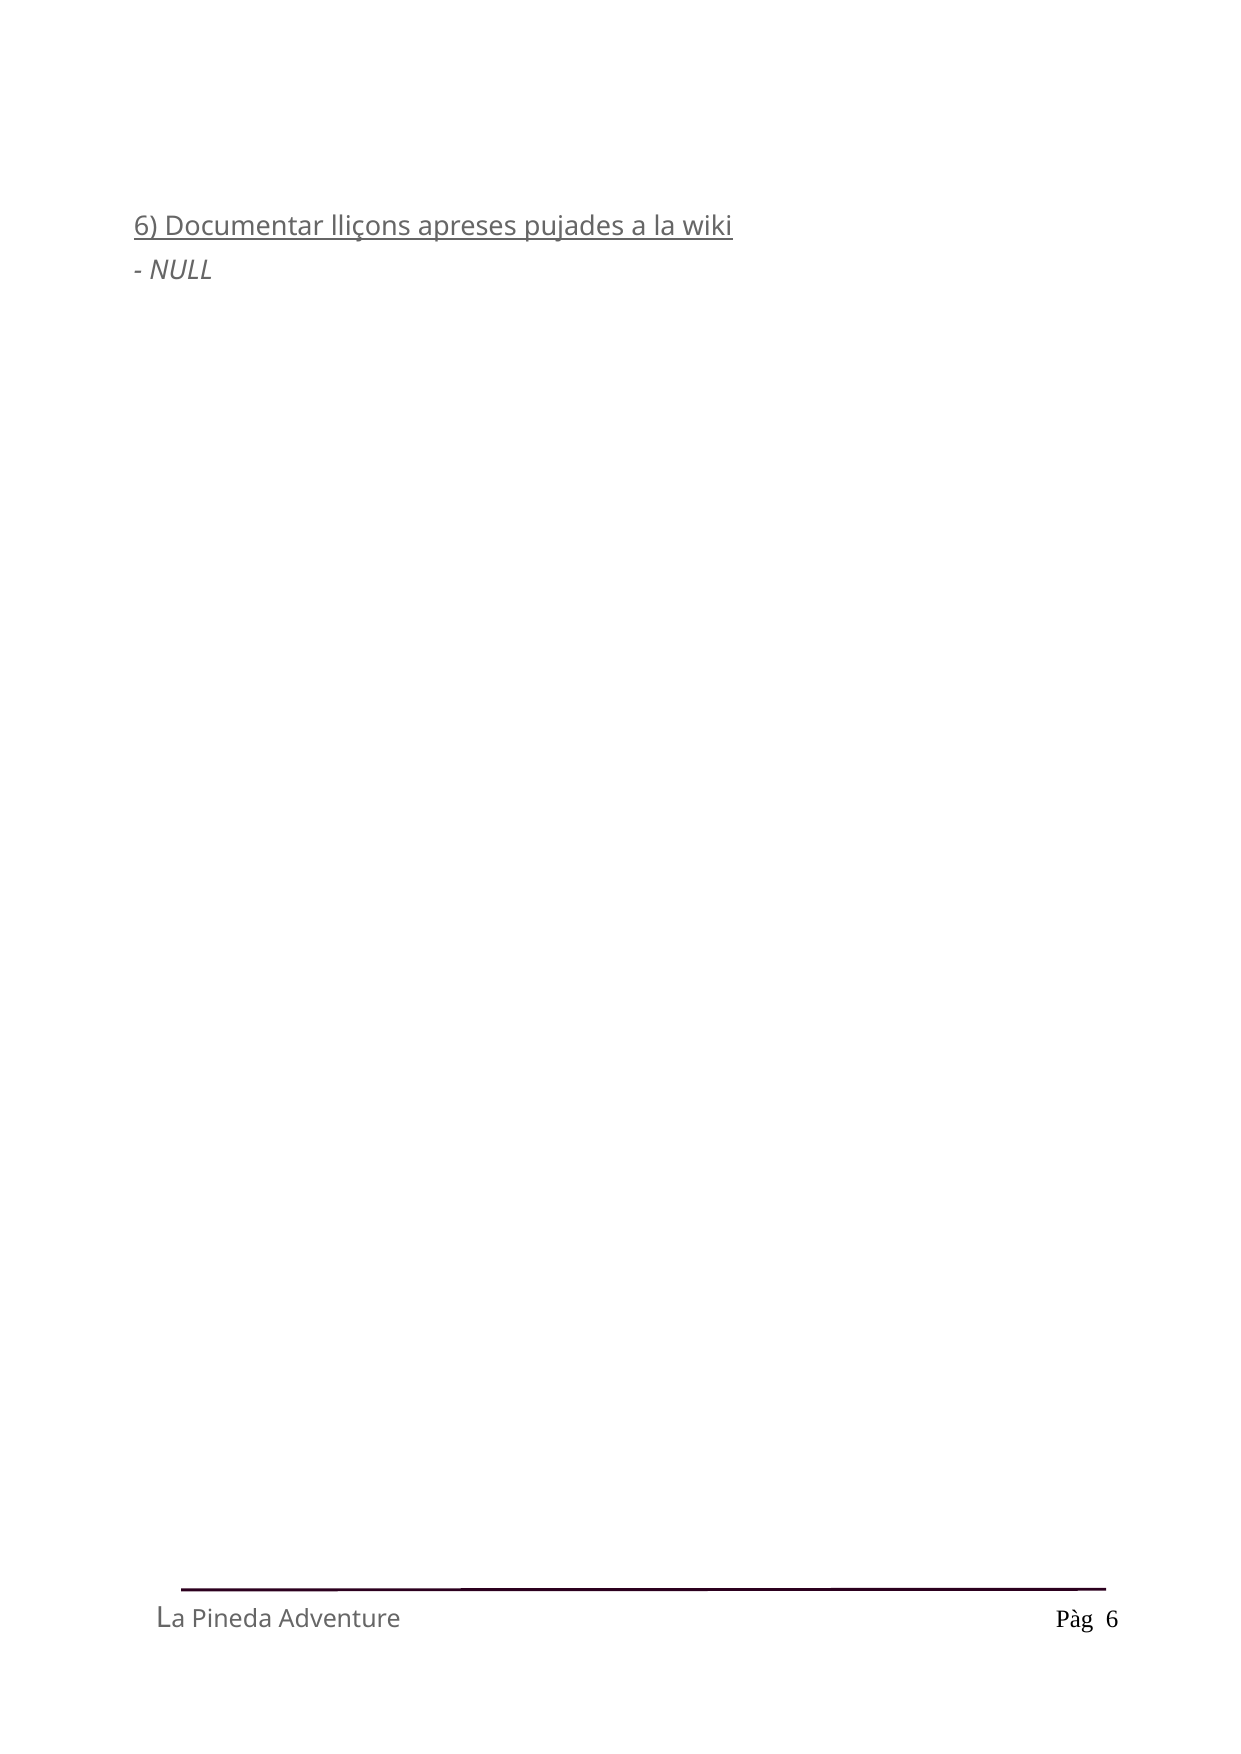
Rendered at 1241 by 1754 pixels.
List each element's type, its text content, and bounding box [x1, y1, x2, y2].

text - NULL [134, 251, 1106, 287]
text 6) Documentar lliçons apreses pujades a la wiki [134, 206, 1106, 243]
